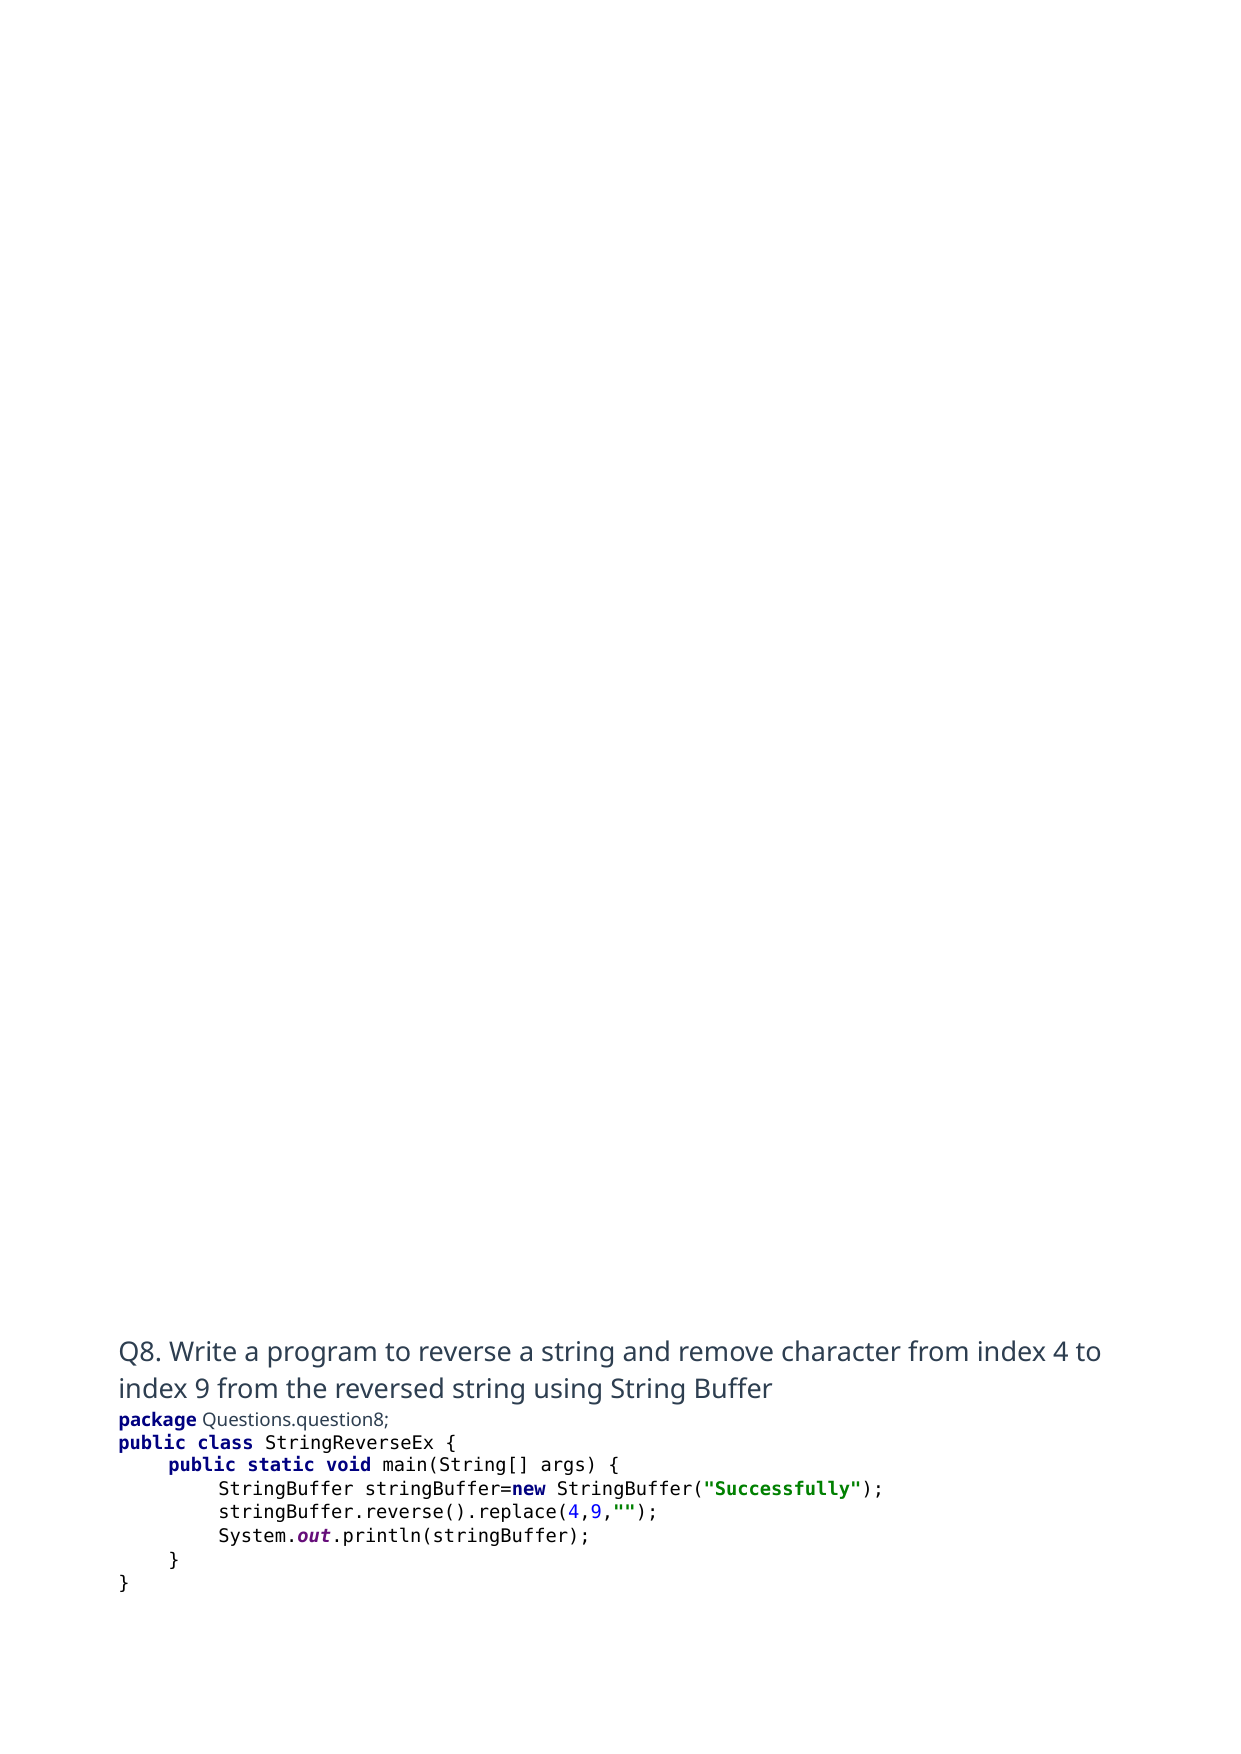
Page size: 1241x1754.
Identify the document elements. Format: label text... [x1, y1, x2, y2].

text } [118, 1548, 1122, 1572]
text package Questions.question8; [118, 1407, 1122, 1432]
text System.out.println(stringBuffer); [118, 1525, 1122, 1548]
text public static void main(String[] args) { [118, 1454, 1122, 1478]
text StringBuffer stringBuffer=new StringBuffer("Successfully"); [118, 1478, 1122, 1501]
text stringBuffer.reverse().replace(4,9,""); [118, 1501, 1122, 1525]
text } [118, 1572, 1122, 1594]
text public class StringReverseEx { [118, 1432, 1122, 1454]
text Q8. Write a program to reverse a string and remove character from index 4 to index 9 from the reversed string using String Buffer [118, 1302, 1122, 1407]
